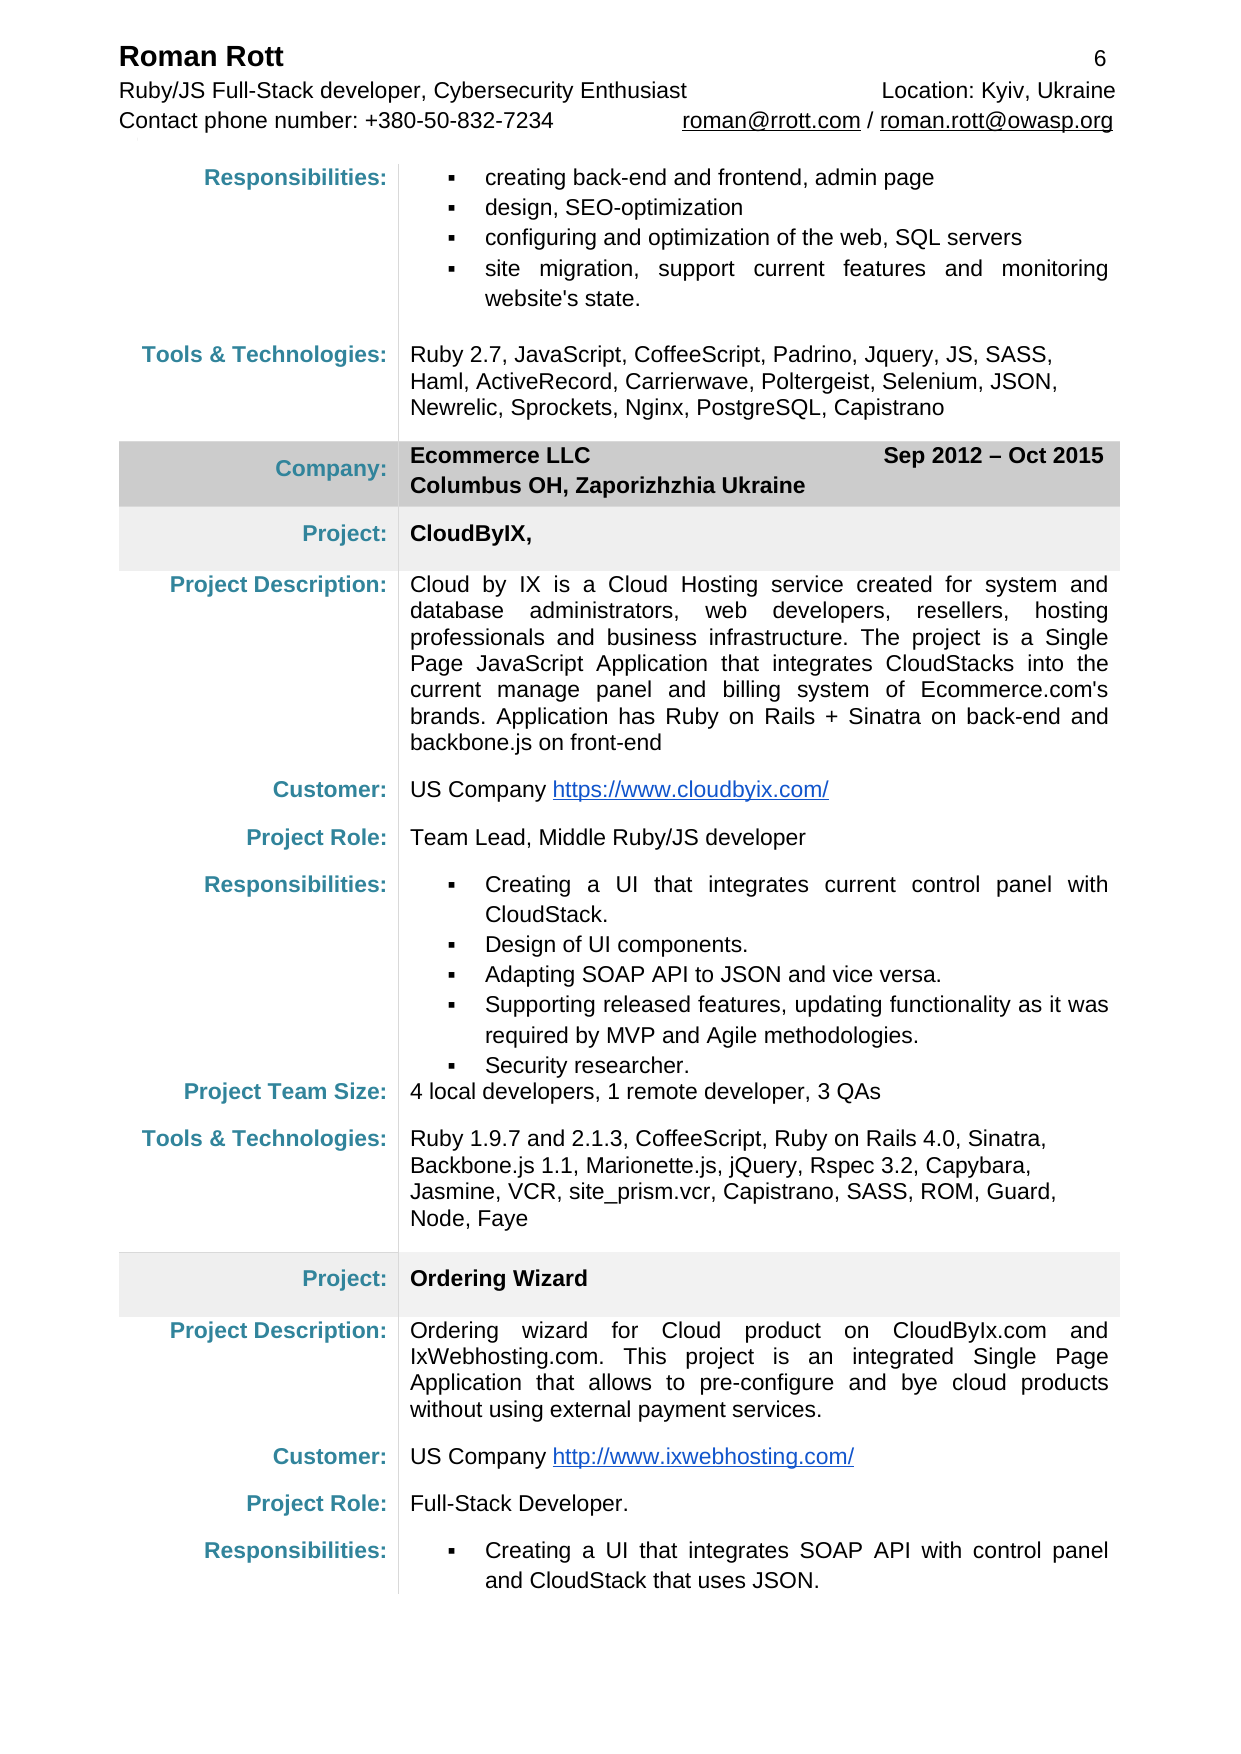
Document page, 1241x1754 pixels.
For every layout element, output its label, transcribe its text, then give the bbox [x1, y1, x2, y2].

table_cell Project Role: [119, 1490, 398, 1537]
table_cell Project: [119, 1253, 398, 1317]
table_cell Ordering wizard for Cloud product on CloudByIx.com and IxWebhosting.com. This project is an integrated Single Page Application that allows to pre-configure and bye cloud products without using external payment services. [399, 1317, 1120, 1443]
table_cell Ecommerce LLC Sep 2012 – Oct 2015 Columbus OH, Zaporizhzhia Ukraine [399, 442, 1120, 506]
table_cell Creating a UI that integrates current control panel with CloudStack. Design of UI components. Adapting SOAP API to JSON and vice versa. Supporting released features, updating functionality as it was required by MVP and Agile methodologies. Security researcher. [399, 871, 1120, 1078]
table_cell Project Role: [119, 824, 398, 871]
table_cell Company: [119, 442, 398, 506]
table_cell 4 local developers, 1 remote developer, 3 QAs [399, 1078, 1120, 1125]
table_cell Project Description: [119, 571, 398, 776]
table_cell Tools & Technologies: [119, 1125, 398, 1252]
table_cell creating back-end and frontend, admin page design, SEO-optimization configuring and optimization of the web, SQL servers site migration, support current features and monitoring website's state. [399, 164, 1120, 341]
table_cell Tools & Technologies: [119, 341, 398, 441]
table_cell Responsibilities: [119, 871, 398, 1078]
table_cell Project: [119, 507, 398, 571]
table_cell US Company http://www.ixwebhosting.com/ [399, 1443, 1120, 1490]
table_cell Project Team Size: [119, 1078, 398, 1125]
table_cell Ordering Wizard [399, 1252, 1120, 1317]
table_cell Customer: [119, 776, 398, 823]
table_cell Full-Stack Developer. [399, 1490, 1120, 1537]
table_cell CloudByIX, [399, 507, 1120, 571]
table_cell Cloud by IX is a Cloud Hosting service created for system and database administrators, web developers, resellers, hosting professionals and business infrastructure. The project is a Single Page JavaScript Application that integrates CloudStacks into the current manage panel and billing system of Ecommerce.com's brands. Application has Ruby on Rails + Sinatra on back-end and backbone.js on front-end [399, 571, 1120, 776]
table_cell Project Description: [119, 1317, 398, 1443]
table_cell Ruby 1.9.7 and 2.1.3, CoffeeScript, Ruby on Rails 4.0, Sinatra, Backbone.js 1.1, Marionette.js, jQuery, Rspec 3.2, Capybara, Jasmine, VCR, site_prism.vcr, Capistrano, SASS, ROM, Guard, Node, Faye [399, 1125, 1120, 1252]
table_cell Team Lead, Middle Ruby/JS developer [399, 824, 1120, 871]
table_cell Responsibilities: [119, 164, 398, 341]
table_cell Ruby 2.7, JavaScript, CoffeeScript, Padrino, Jquery, JS, SASS, Haml, ActiveRecord, Carrierwave, Poltergeist, Selenium, JSON, Newrelic, Sprockets, Nginx, PostgreSQL, Capistrano [399, 341, 1120, 441]
table_cell US Company https://www.cloudbyix.com/ [399, 776, 1120, 823]
table_cell Responsibilities: [119, 1537, 398, 1594]
table_cell Creating a UI that integrates SOAP API with control panel and CloudStack that uses JSON. Supporting released features, updating functionality as it was required by MVP and Agile methodologies. [399, 1537, 1120, 1594]
table_cell Customer: [119, 1443, 398, 1490]
